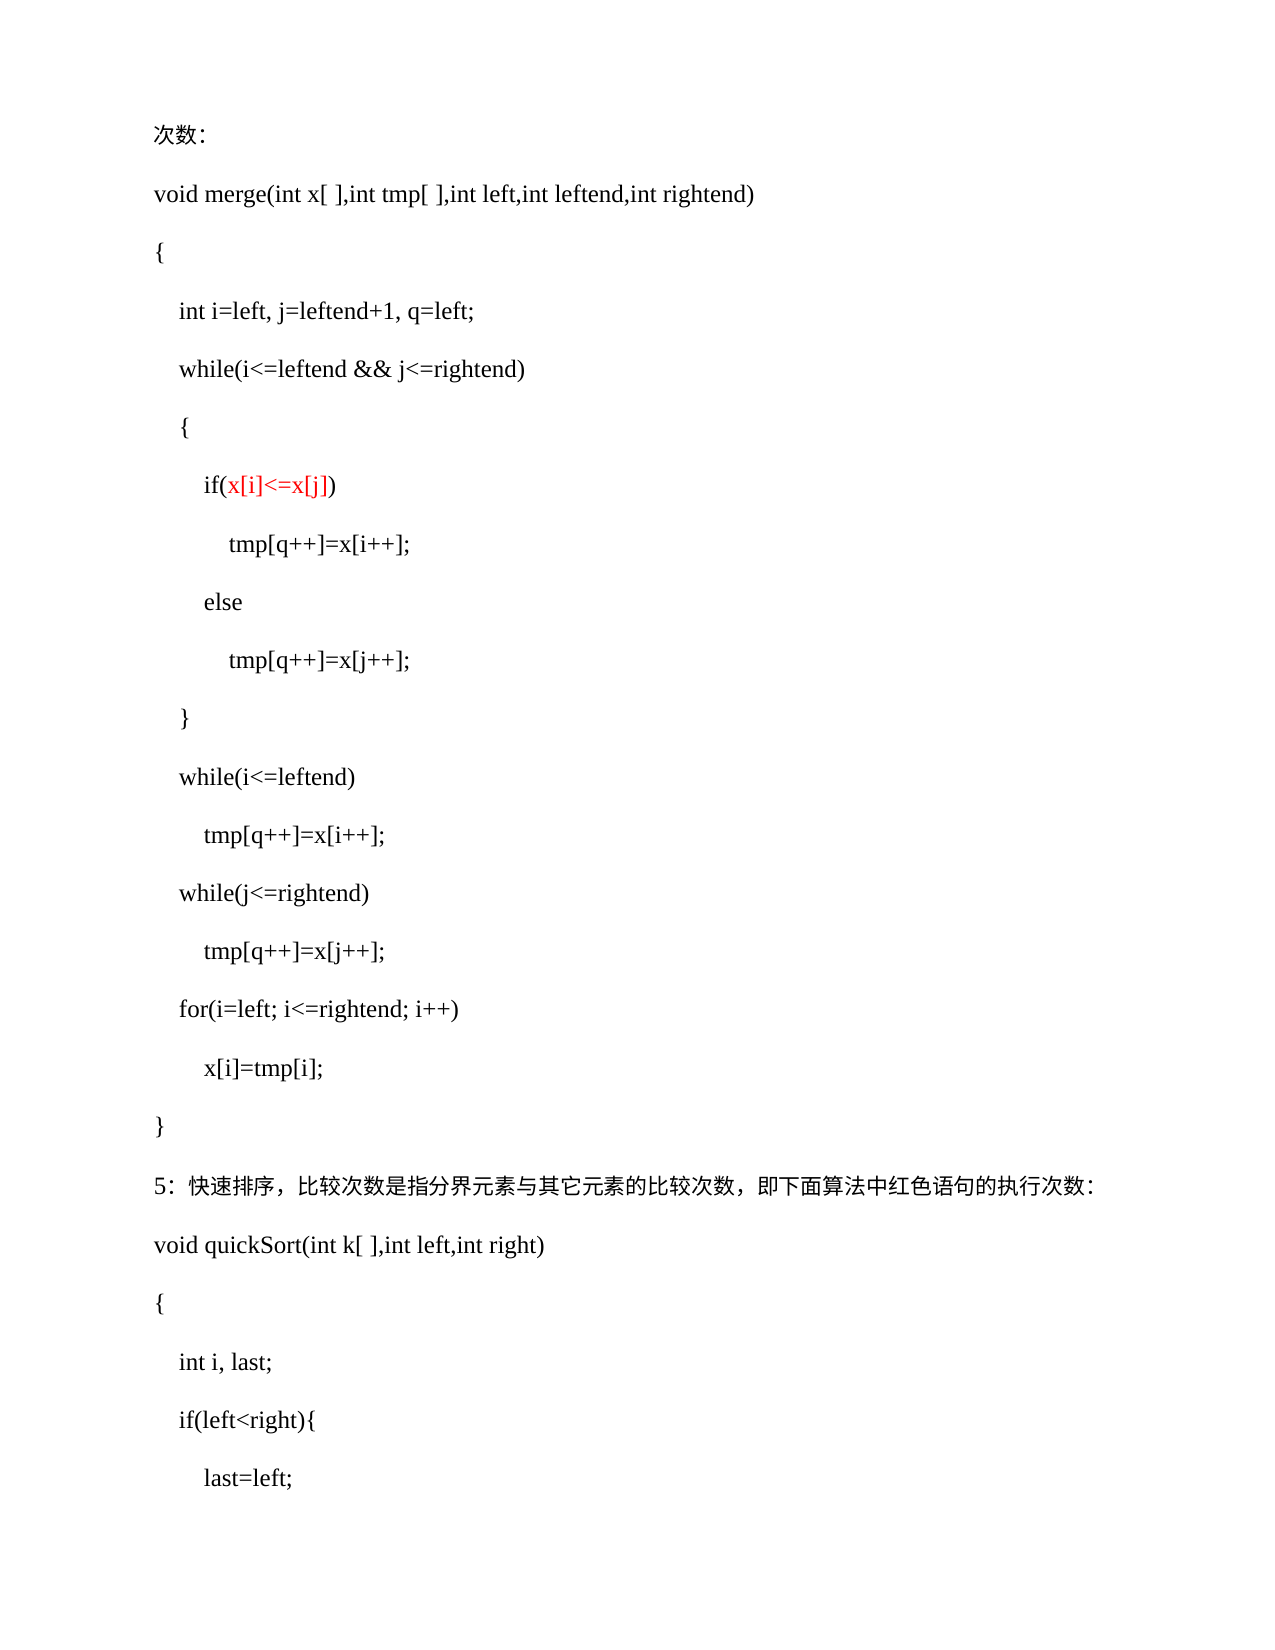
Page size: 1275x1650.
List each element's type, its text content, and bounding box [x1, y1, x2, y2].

table_header 次数： void merge(int x[ ],int tmp[ ],int left,int leftend,int rightend) { int i=left, j=leftend+1, q=left; while(i<=leftend && j<=rightend) { if(x[i]<=x[j]) tmp[q++]=x[i++]; else tmp[q++]=x[j++]; } while(i<=leftend) tmp[q++]=x[i++]; while(j<=rightend) tmp[q++]=x[j++]; for(i=left; i<=rightend; i++) x[i]=tmp[i]; } 5：快速排序，比较次数是指分界元素与其它元素的比较次数，即下面算法中红色语句的执行次数： void quickSort(int k[ ],int left,int right) { int i, last; if(left<right){ last=left; [154, 118, 1157, 1521]
table_header [120, 118, 154, 1521]
